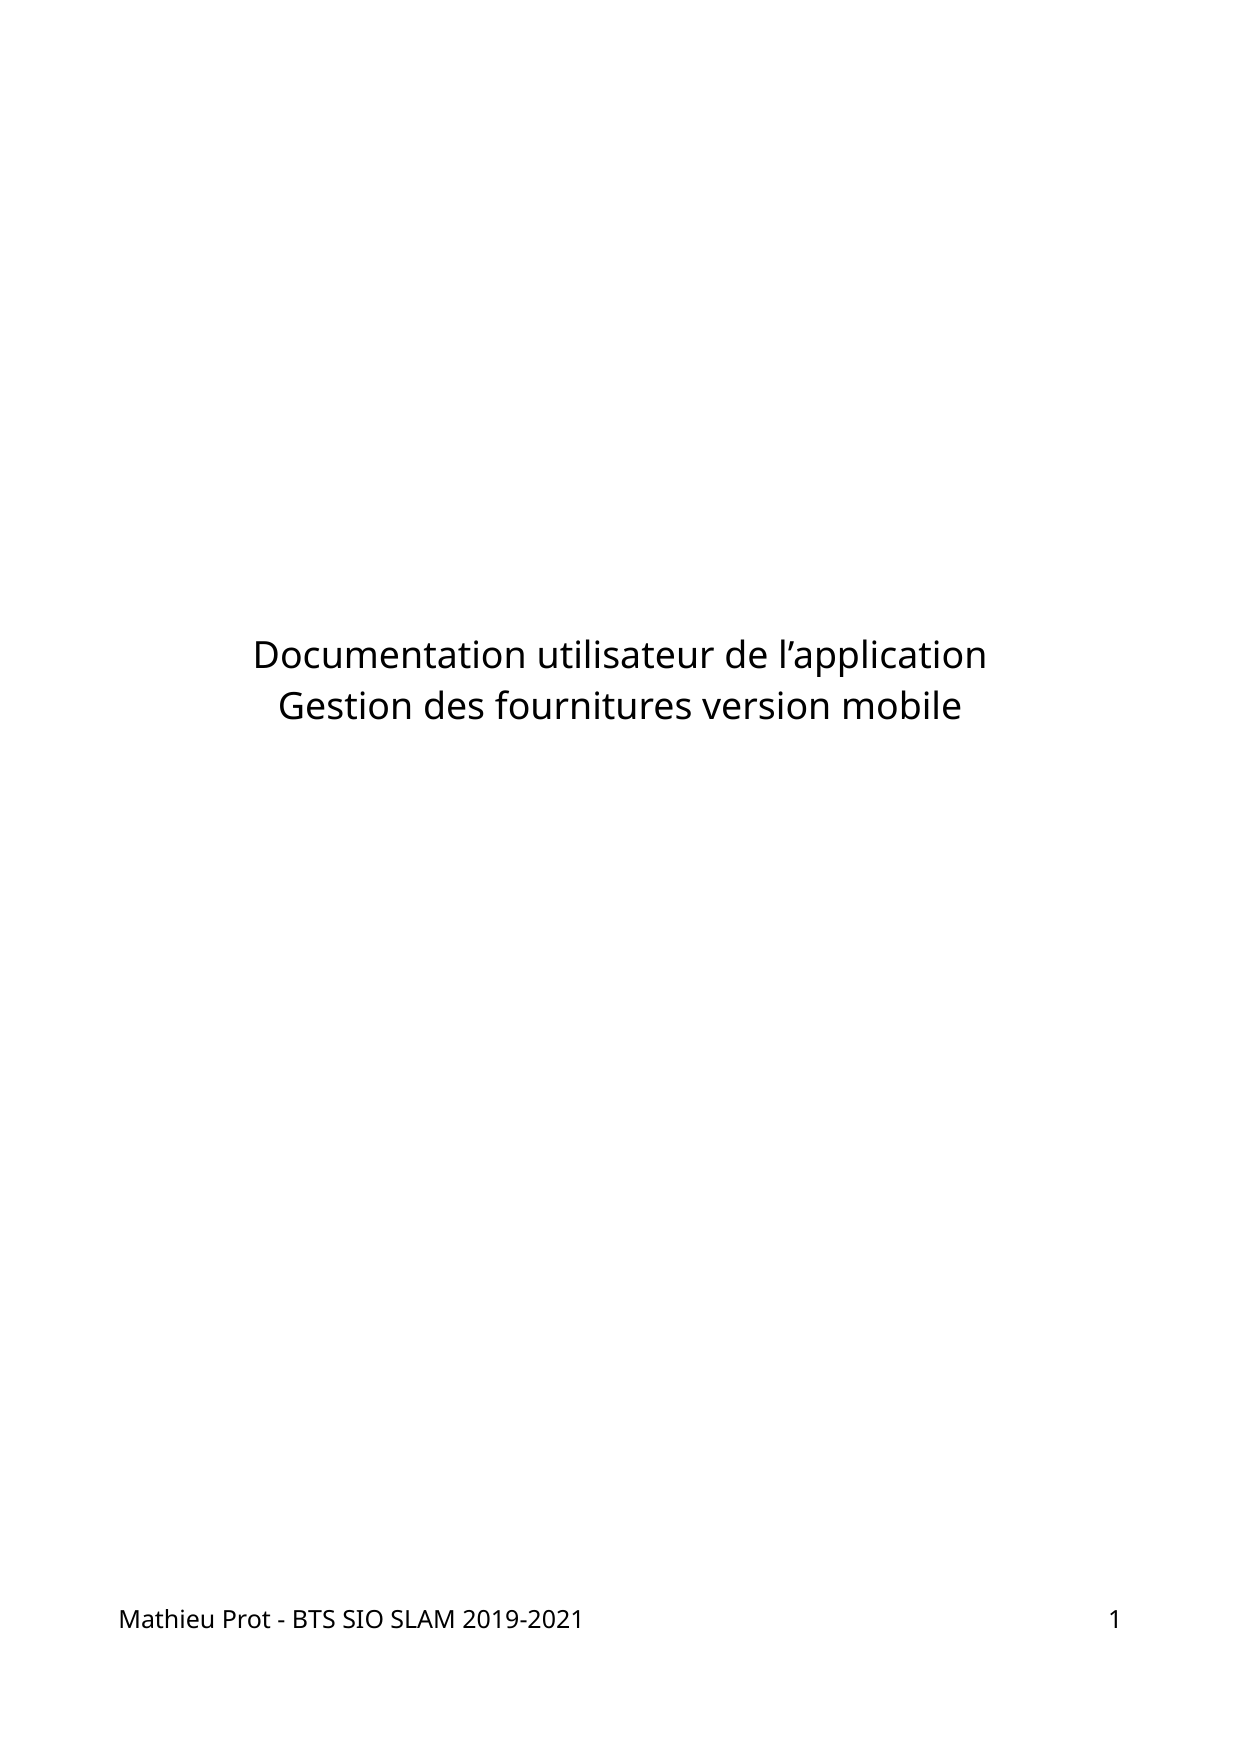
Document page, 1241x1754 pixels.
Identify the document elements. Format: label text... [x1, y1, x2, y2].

text Gestion des fournitures version mobile [118, 679, 1122, 731]
text Documentation utilisateur de l’application [118, 628, 1122, 679]
